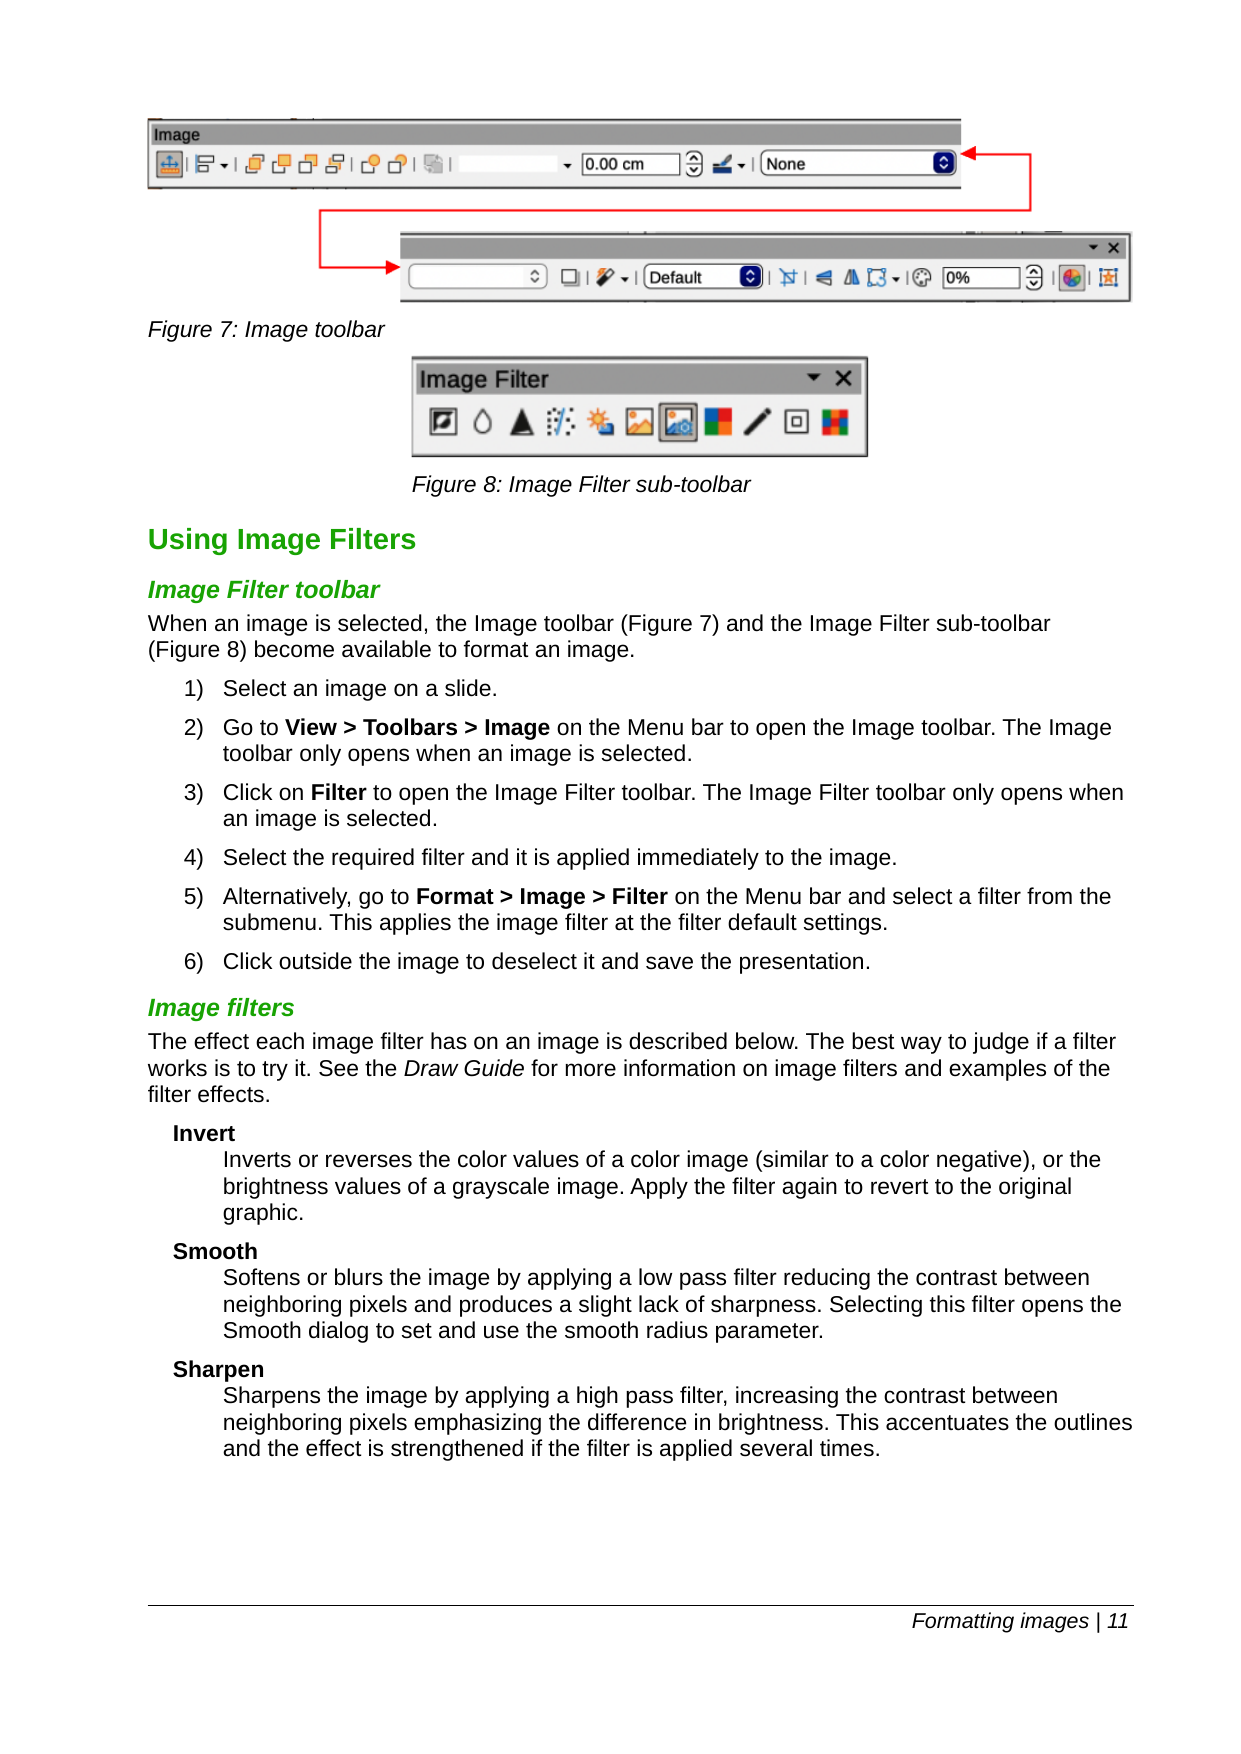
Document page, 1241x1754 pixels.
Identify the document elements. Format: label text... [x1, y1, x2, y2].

text Smooth [173, 1238, 1134, 1264]
list Select the required filter and it is applied immediately to the image. [204, 844, 1134, 871]
list Select an image on a slide. [204, 675, 1134, 701]
list Click outside the image to deselect it and save the presentation. [204, 948, 1134, 974]
text Invert [173, 1120, 1134, 1146]
text When an image is selected, the Image toolbar (Figure 7) and the Image Filter sub-toolbar (Figure 8) become available to format an image. [148, 610, 1134, 662]
text Inverts or reverses the color values of a color image (similar to a color negative), or the brightness values of a grayscale image. Apply the filter again to revert to the original graphic. [223, 1146, 1134, 1225]
subtitle Image Filter toolbar [148, 575, 1134, 603]
text Sharpen [173, 1356, 1134, 1382]
picture [147, 118, 1134, 304]
list Click on Filter to open the Image Filter toolbar. The Image Filter toolbar only opens when an image is selected. [204, 779, 1134, 832]
list Alternatively, go to Format > Image > Filter on the Menu bar and select a filter from the submenu. This applies the image filter at the filter default settings. [204, 883, 1134, 936]
list Go to View > Toolbars > Image on the Menu bar to open the Image toolbar. The Image toolbar only opens when an image is selected. [204, 714, 1134, 766]
text Figure 8: Image Filter sub-toolbar [412, 471, 870, 497]
text Sharpens the image by applying a high pass filter, increasing the contrast between neighboring pixels emphasizing the difference in brightness. This accentuates the outlines and the effect is strengthened if the filter is applied several times. [223, 1382, 1134, 1461]
text Figure 7: Image toolbar [148, 316, 1134, 343]
subtitle Image filters [148, 993, 1134, 1022]
text The effect each image filter has on an image is described below. The best way to judge if a filter works is to try it. See the Draw Guide for more information on image filters and examples of the filter effects. [148, 1028, 1134, 1107]
text Softens or blurs the image by applying a low pass filter reducing the contrast between neighboring pixels and produces a slight lack of sharpness. Selecting this filter opens the Smooth dialog to set and use the smooth radius parameter. [223, 1264, 1134, 1343]
picture [411, 355, 870, 459]
subtitle Using Image Filters [148, 522, 1134, 556]
